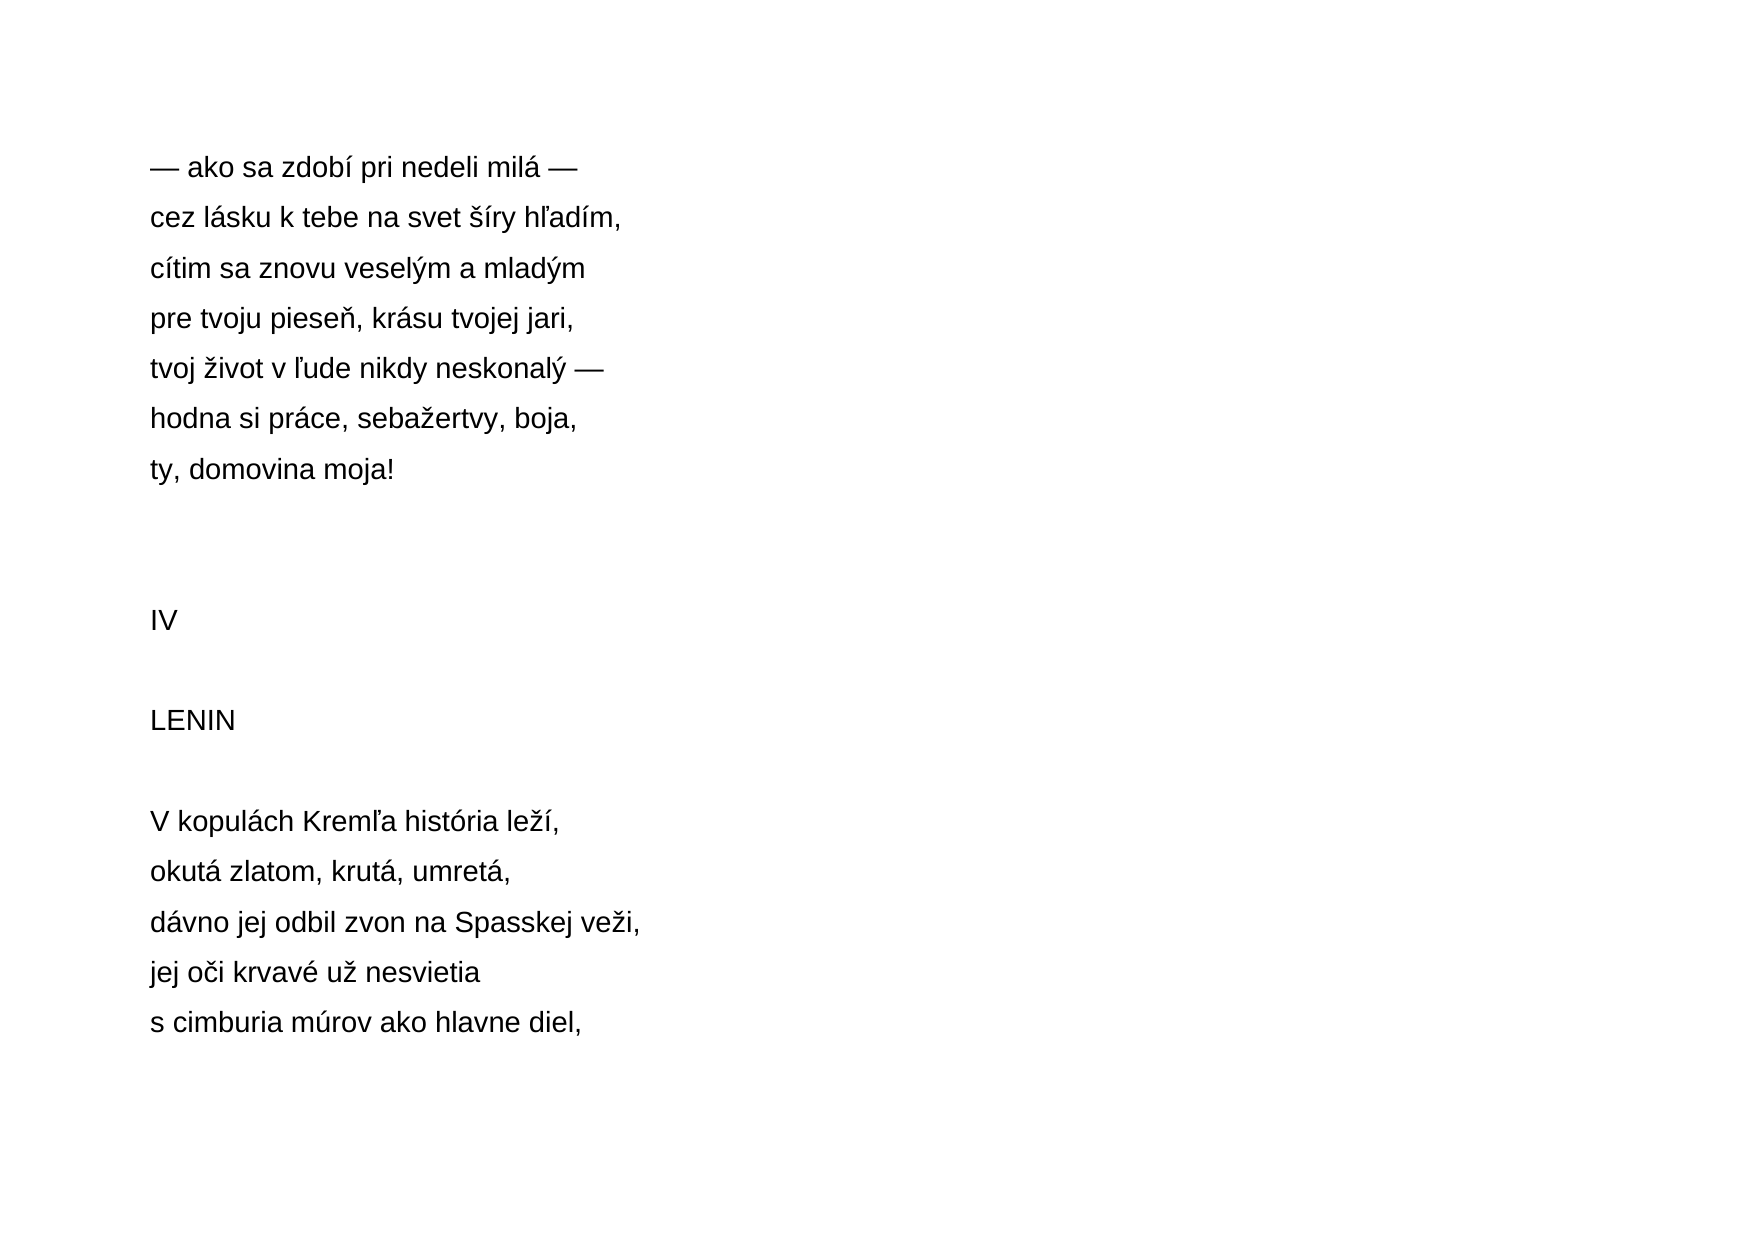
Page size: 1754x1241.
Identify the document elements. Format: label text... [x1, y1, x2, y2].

subtitle IV [150, 603, 1243, 636]
text hodna si práce, sebažertvy, boja, [150, 402, 1243, 435]
text ty, domovina moja! [150, 452, 1243, 485]
text cítim sa znovu veselým a mladým [150, 251, 1243, 284]
text pre tvoju pieseň, krásu tvojej jari, [150, 301, 1243, 334]
text jej oči krvavé už nesvietia [150, 955, 1243, 988]
text — ako sa zdobí pri nedeli milá — [150, 150, 1243, 183]
text tvoj život v ľude nikdy neskonalý — [150, 351, 1243, 385]
text LENIN [150, 703, 1243, 737]
text V kopulách Kremľa história leží, [150, 804, 1243, 838]
text cez lásku k tebe na svet šíry hľadím, [150, 200, 1243, 234]
text okutá zlatom, krutá, umretá, [150, 854, 1243, 888]
text dávno jej odbil zvon na Spasskej veži, [150, 905, 1243, 938]
text s cimburia múrov ako hlavne diel, [150, 1005, 1243, 1039]
